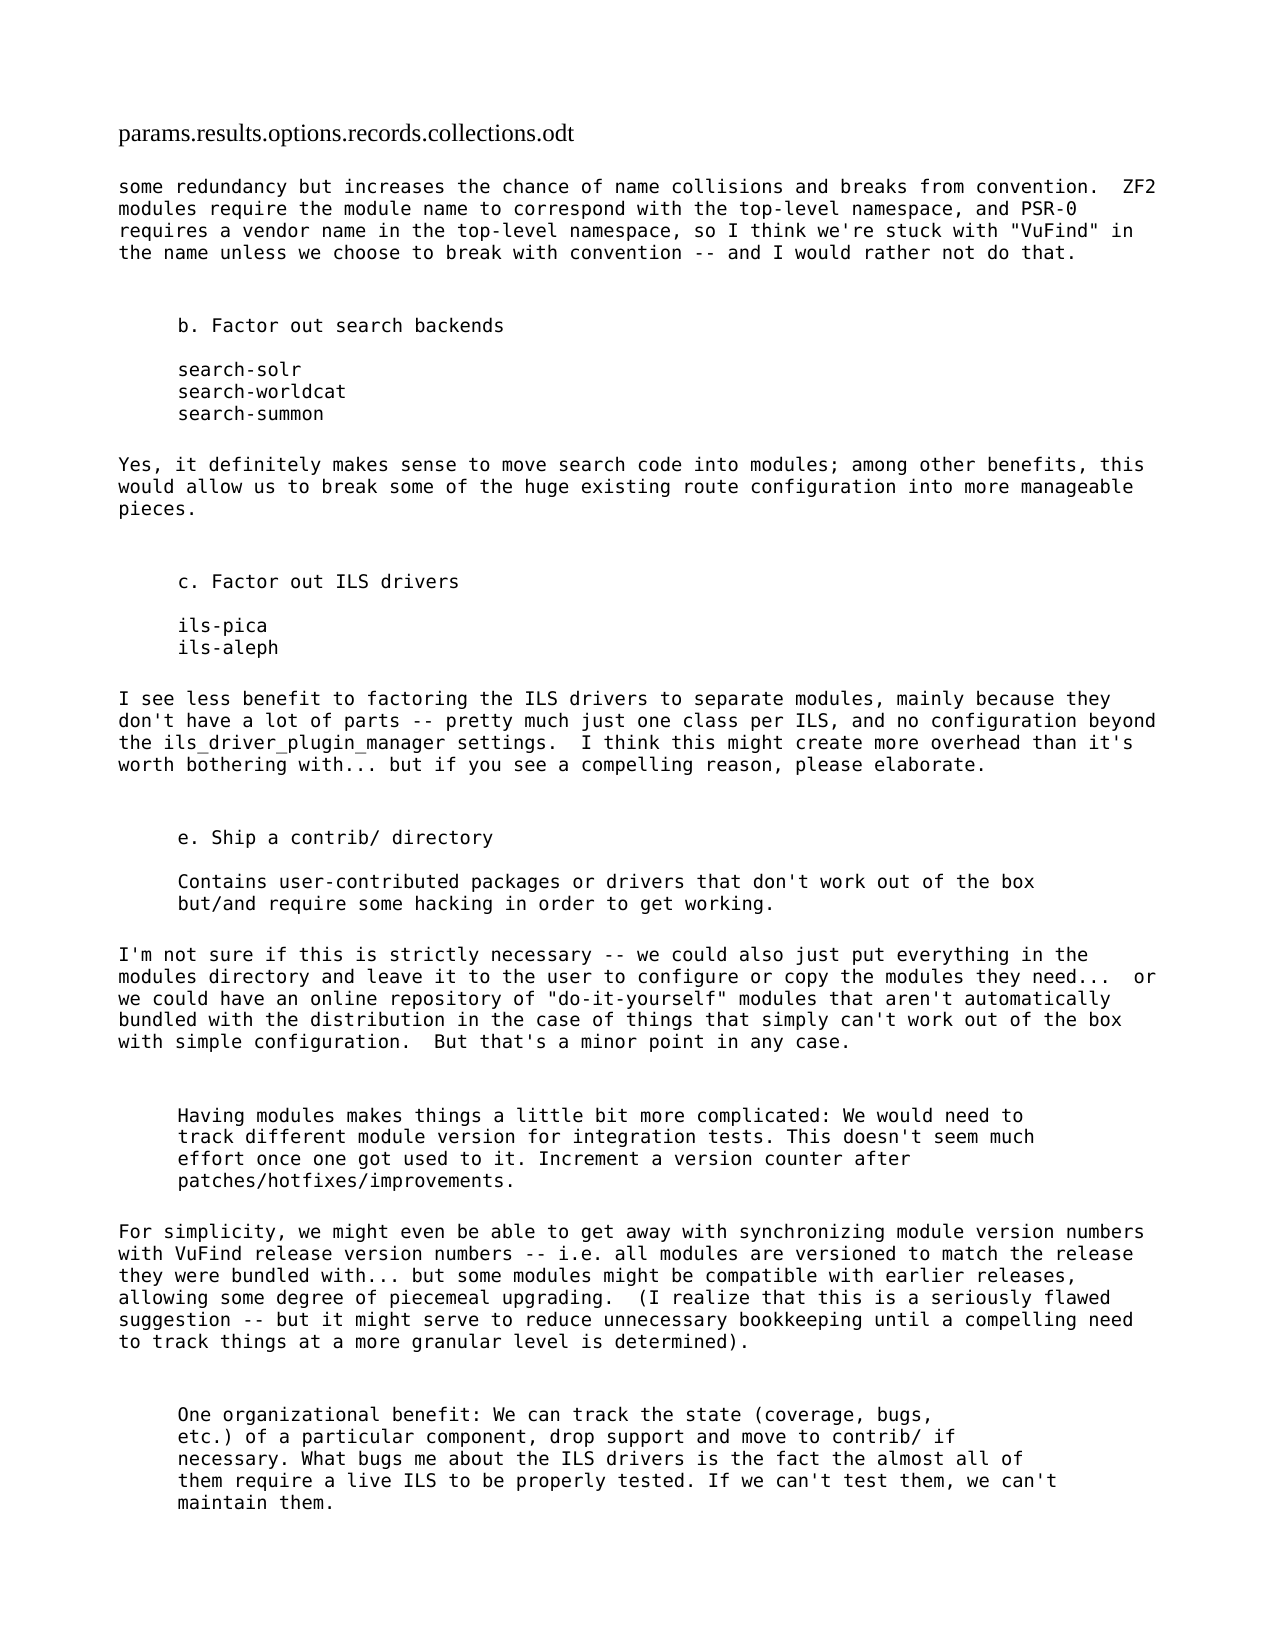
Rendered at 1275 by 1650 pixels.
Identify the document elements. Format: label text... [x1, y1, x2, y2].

text I'm not sure if this is strictly necessary -- we could also just put everything in the modules directory and leave it to the user to configure or copy the modules they need... or we could have an online repository of "do-it-yourself" modules that aren't automatically bundled with the distribution in the case of things that simply can't work out of the box with simple configuration. But that's a minor point in any case. [118, 944, 1157, 1053]
text For simplicity, we might even be able to get away with synchronizing module version numbers with VuFind release version numbers -- i.e. all modules are versioned to match the release they were bundled with... but some modules might be compatible with earlier releases, allowing some degree of piecemeal upgrading. (I realize that this is a seriously flawed suggestion -- but it might serve to reduce unnecessary bookkeeping until a compelling need to track things at a more granular level is determined). [118, 1222, 1157, 1353]
text search-solr [177, 359, 1098, 381]
text search-summon [177, 403, 1098, 424]
text ils-pica [177, 615, 1098, 637]
text track different module version for integration tests. This doesn't seem much [177, 1126, 1098, 1148]
text search-worldcat [177, 381, 1098, 403]
text effort once one got used to it. Increment a version counter after [177, 1148, 1098, 1170]
text necessary. What bugs me about the ILS drivers is the fact the almost all of [177, 1448, 1098, 1470]
text One organizational benefit: We can track the state (coverage, bugs, [177, 1404, 1098, 1426]
text e. Ship a contrib/ directory [177, 827, 1098, 849]
text c. Factor out ILS drivers [177, 571, 1098, 593]
text but/and require some hacking in order to get working. [177, 892, 1098, 914]
text Contains user-contributed packages or drivers that don't work out of the box [177, 871, 1098, 892]
text ils-aleph [177, 637, 1098, 658]
text Yes, it definitely makes sense to move search code into modules; among other benefits, this would allow us to break some of the huge existing route configuration into more manageable pieces. [118, 454, 1157, 520]
text them require a live ILS to be properly tested. If we can't test them, we can't [177, 1470, 1098, 1492]
text b. Factor out search backends [177, 315, 1098, 337]
text maintain them. [177, 1492, 1098, 1513]
text patches/hotfixes/improvements. [177, 1170, 1098, 1192]
text Having modules makes things a little bit more complicated: We would need to [177, 1104, 1098, 1126]
text I see less benefit to factoring the ILS drivers to separate modules, mainly because they don't have a lot of parts -- pretty much just one class per ILS, and no configuration beyond the ils_driver_plugin_manager settings. I think this might create more overhead than it's worth bothering with... but if you see a compelling reason, please elaborate. [118, 688, 1157, 776]
text some redundancy but increases the chance of name collisions and breaks from convention. ZF2 modules require the module name to correspond with the top-level namespace, and PSR-0 requires a vendor name in the top-level namespace, so I think we're stuck with "VuFind" in the name unless we choose to break with convention -- and I would rather not do that. [118, 176, 1157, 264]
text etc.) of a particular component, drop support and move to contrib/ if [177, 1426, 1098, 1448]
